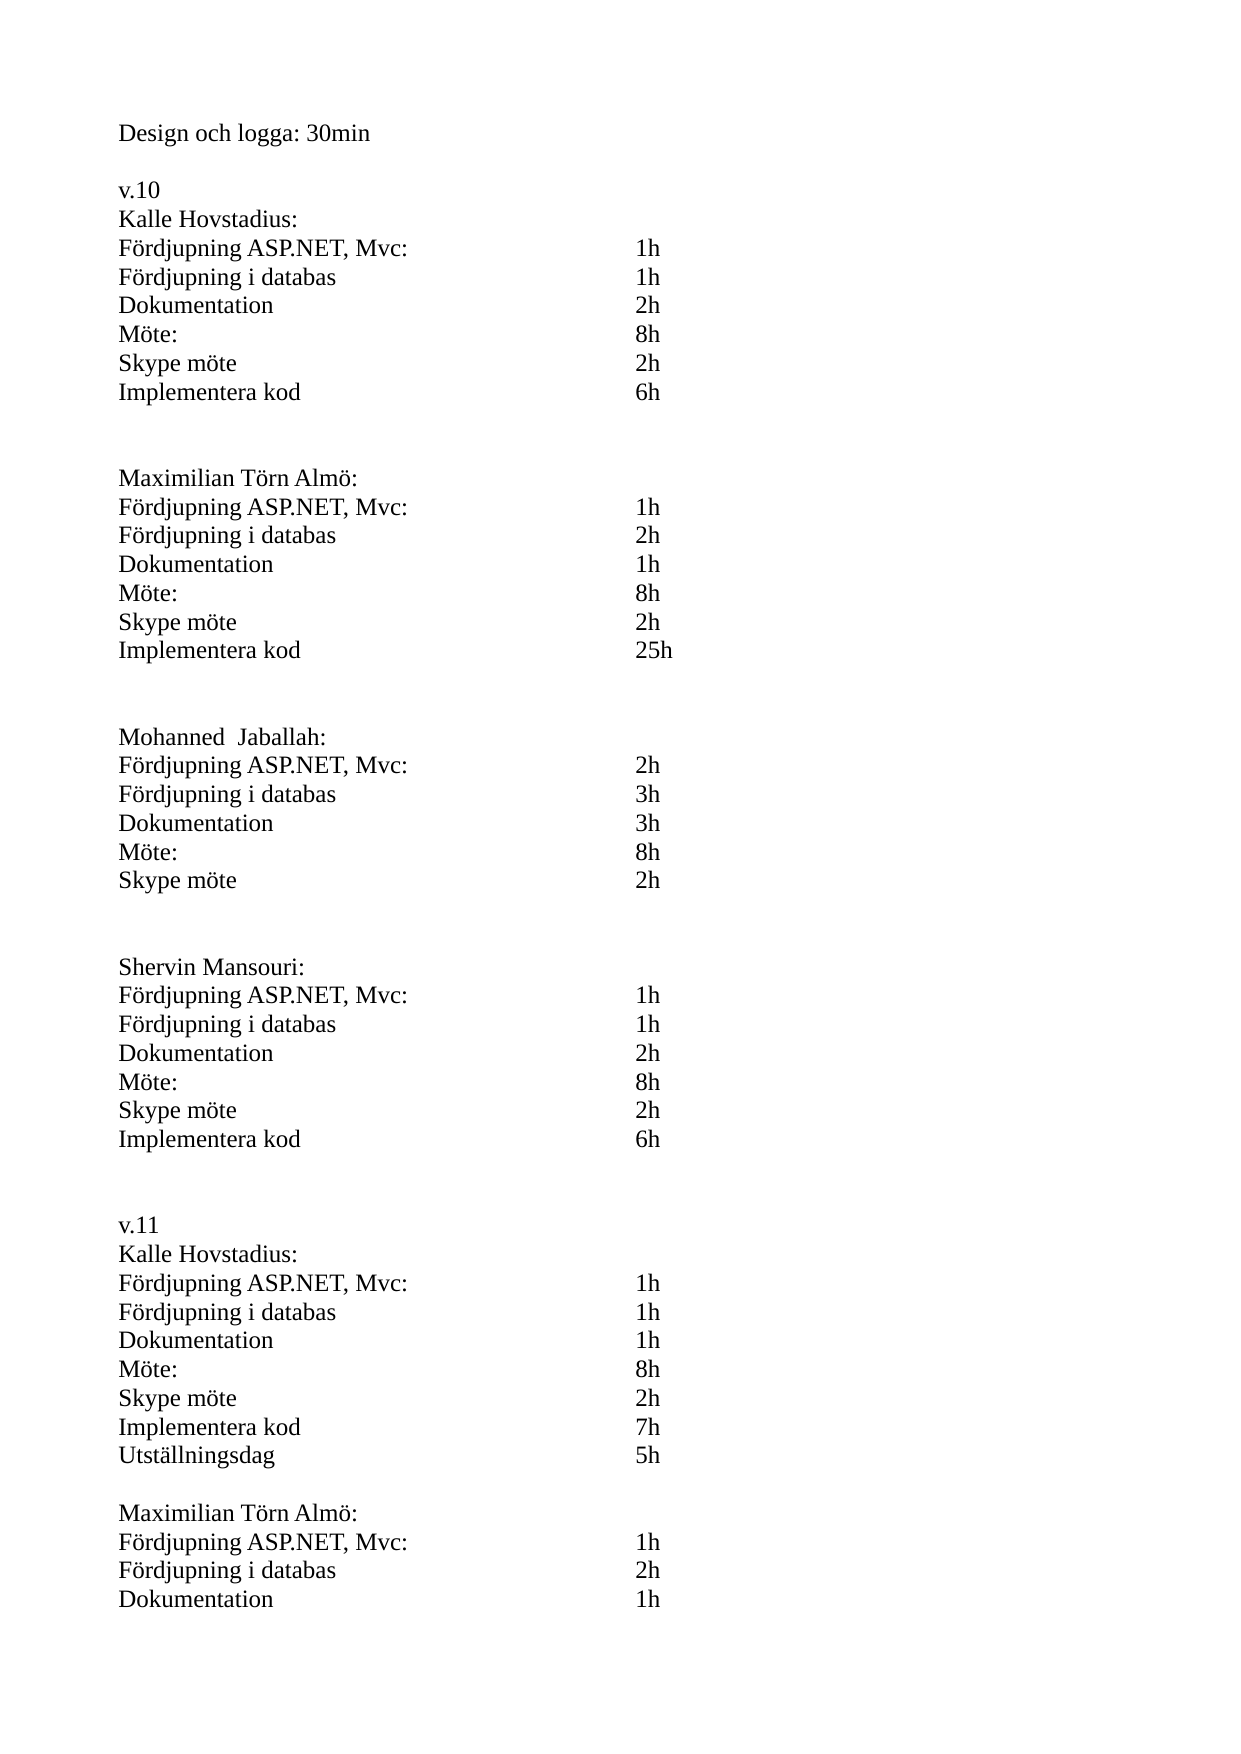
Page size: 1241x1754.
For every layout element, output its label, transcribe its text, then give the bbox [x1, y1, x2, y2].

text Fördjupning i databas 1h [118, 1009, 1122, 1038]
text Implementera kod 6h [118, 377, 1122, 406]
text Fördjupning i databas 1h [118, 262, 1122, 291]
text Fördjupning i databas 1h [118, 1297, 1122, 1326]
text Dokumentation 3h Möte: 8h Skype möte 2h [118, 808, 1122, 894]
text Shervin Mansouri: [118, 952, 1122, 981]
text Dokumentation 2h Möte: 8h Skype möte 2h [118, 291, 1122, 377]
text Maximilian Törn Almö: [118, 463, 1122, 492]
text Dokumentation 1h Möte: 8h Skype möte 2h [118, 549, 1122, 636]
text Dokumentation 1h [118, 1584, 1122, 1613]
text Fördjupning i databas 2h [118, 521, 1122, 549]
text Kalle Hovstadius: Fördjupning ASP.NET, Mvc: 1h [118, 204, 1122, 262]
text Fördjupning ASP.NET, Mvc: 1h [118, 981, 1122, 1009]
text Fördjupning ASP.NET, Mvc: 2h [118, 751, 1122, 779]
text Fördjupning ASP.NET, Mvc: 1h [118, 492, 1122, 521]
text Fördjupning i databas 2h [118, 1556, 1122, 1584]
text Fördjupning ASP.NET, Mvc: 1h [118, 1527, 1122, 1556]
text Design och logga: 30min [118, 118, 1122, 147]
text v.10 [118, 176, 1122, 204]
text Maximilian Törn Almö: [118, 1498, 1122, 1527]
text Dokumentation 1h Möte: 8h Skype möte 2h [118, 1326, 1122, 1412]
text Implementera kod 6h [118, 1124, 1122, 1153]
text Implementera kod 25h [118, 636, 1122, 664]
text Dokumentation 2h Möte: 8h Skype möte 2h [118, 1038, 1122, 1124]
text Implementera kod 7h [118, 1412, 1122, 1441]
text v.11 [118, 1211, 1122, 1239]
text Mohanned Jaballah: [118, 693, 1122, 751]
text Utställningsdag 5h [118, 1441, 1122, 1469]
text Fördjupning i databas 3h [118, 779, 1122, 808]
text Kalle Hovstadius: Fördjupning ASP.NET, Mvc: 1h [118, 1239, 1122, 1297]
